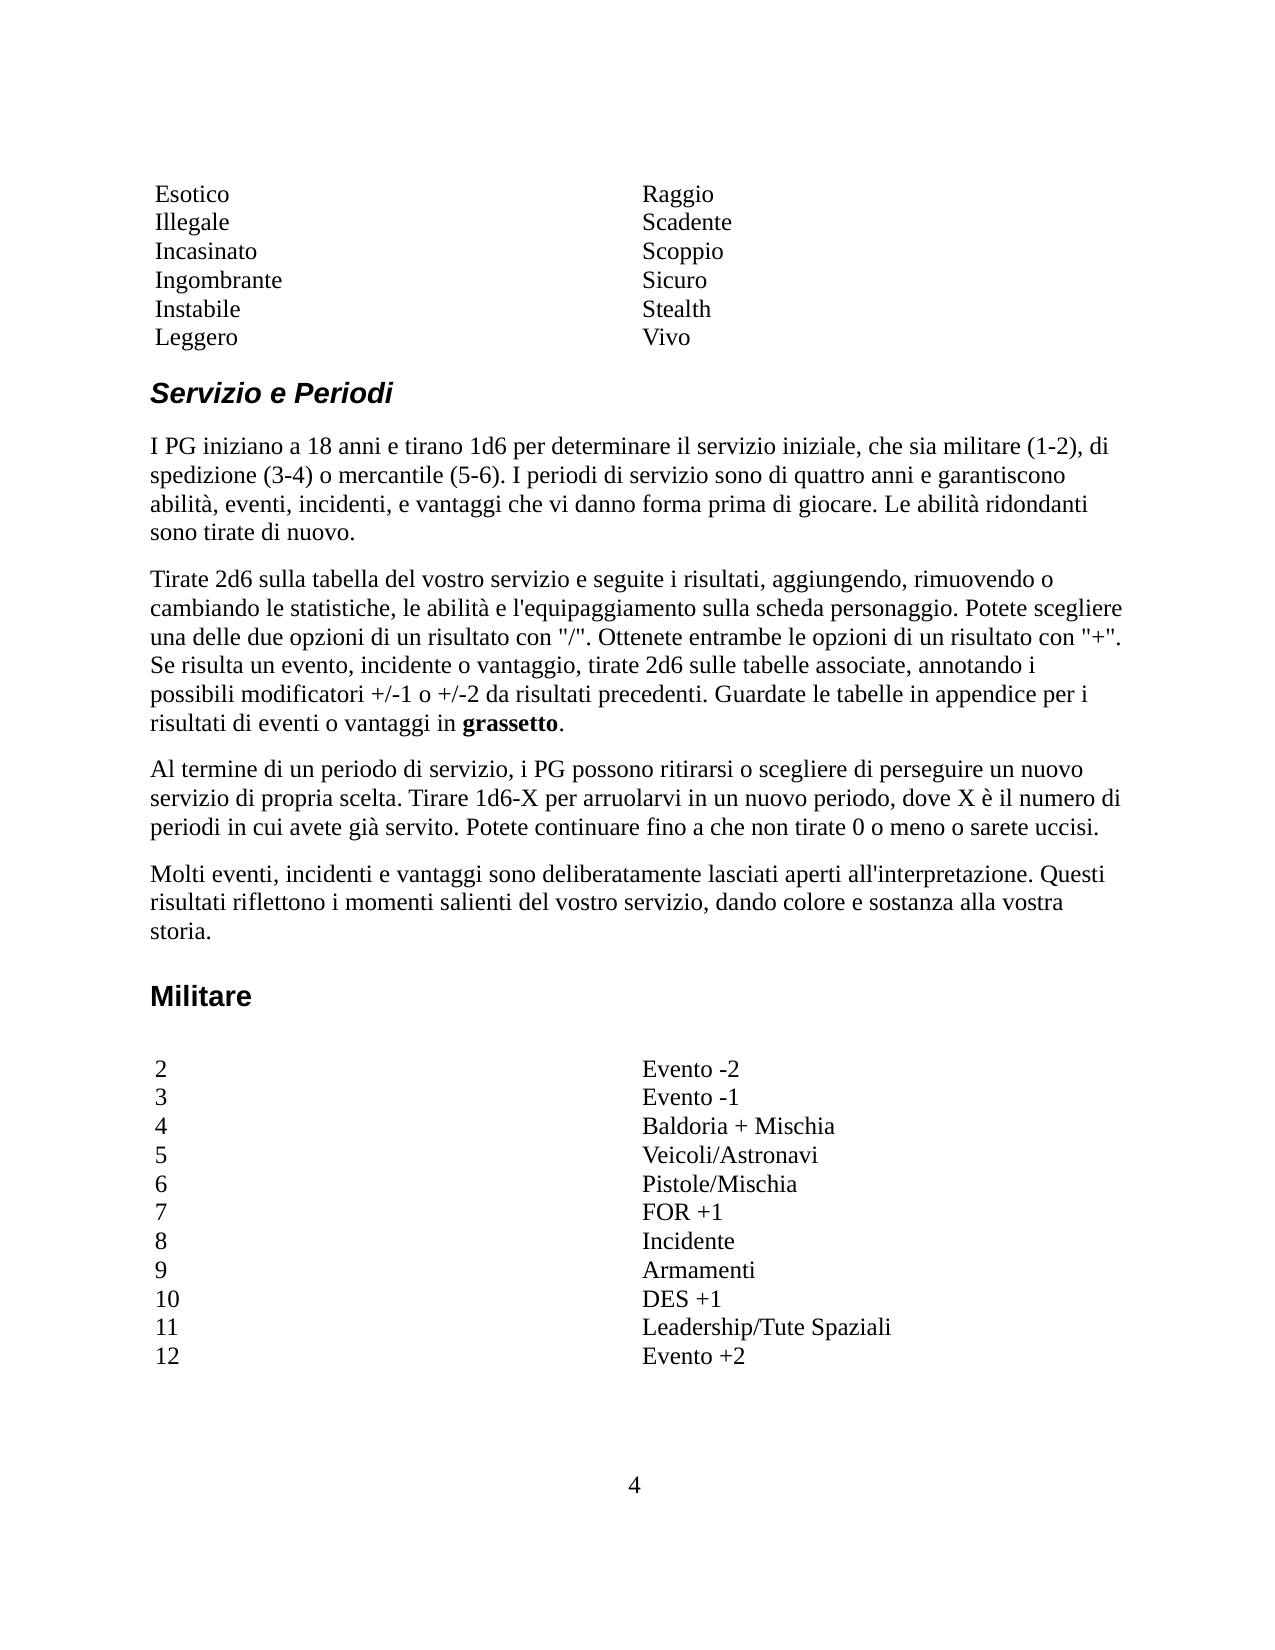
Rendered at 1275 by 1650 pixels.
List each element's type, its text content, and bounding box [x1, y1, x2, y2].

table_cell 11 [150, 1313, 637, 1341]
subtitle Militare [150, 979, 1125, 1012]
table_header [638, 150, 1125, 179]
text Molti eventi, incidenti e vantaggi sono deliberatamente lasciati aperti all'interpretazione. Questi risultati riflettono i momenti salienti del vostro servizio, dando colore e sostanza alla vostra storia. [150, 859, 1125, 945]
table_cell Esotico [150, 179, 637, 207]
table_header [150, 150, 637, 179]
table_cell Scadente [638, 208, 1125, 236]
table_cell 2 [150, 1054, 637, 1082]
table_cell 9 [150, 1255, 637, 1284]
table_cell DES +1 [638, 1284, 1125, 1312]
text I PG iniziano a 18 anni e tirano 1d6 per determinare il servizio iniziale, che sia militare (1-2), di spedizione (3-4) o mercantile (5-6). I periodi di servizio sono di quattro anni e garantiscono abilità, eventi, incidenti, e vantaggi che vi danno forma prima di giocare. Le abilità ridondanti sono tirate di nuovo. [150, 431, 1125, 546]
table_cell Evento -1 [638, 1083, 1125, 1111]
text Tirate 2d6 sulla tabella del vostro servizio e seguite i risultati, aggiungendo, rimuovendo o cambiando le statistiche, le abilità e l'equipaggiamento sulla scheda personaggio. Potete scegliere una delle due opzioni di un risultato con "/". Ottenete entrambe le opzioni di un risultato con "+". Se risulta un evento, incidente o vantaggio, tirate 2d6 sulle tabelle associate, annotando i possibili modificatori +/-1 o +/-2 da risultati precedenti. Guardate le tabelle in appendice per i risultati di eventi o vantaggi in grassetto. [150, 564, 1125, 737]
table_cell Veicoli/Astronavi [638, 1140, 1125, 1169]
table_cell Evento +2 [638, 1341, 1125, 1370]
table_cell Sicuro [638, 265, 1125, 294]
table_cell 4 [150, 1111, 637, 1140]
table_cell Raggio [638, 179, 1125, 207]
table_cell Vivo [638, 323, 1125, 351]
table_cell 12 [150, 1341, 637, 1370]
table_cell Incasinato [150, 236, 637, 265]
table_cell 3 [150, 1083, 637, 1111]
table_cell 7 [150, 1198, 637, 1226]
table_cell FOR +1 [638, 1198, 1125, 1226]
table_cell Stealth [638, 294, 1125, 322]
table_cell Evento -2 [638, 1054, 1125, 1082]
table_cell Armamenti [638, 1255, 1125, 1284]
text Al termine di un periodo di servizio, i PG possono ritirarsi o scegliere di perseguire un nuovo servizio di propria scelta. Tirare 1d6-X per arruolarvi in un nuovo periodo, dove X è il numero di periodi in cui avete già servito. Potete continuare fino a che non tirate 0 o meno o sarete uccisi. [150, 754, 1125, 841]
table_header [150, 1025, 637, 1054]
table_cell Illegale [150, 208, 637, 236]
table_cell 5 [150, 1140, 637, 1169]
table_cell Baldoria + Mischia [638, 1111, 1125, 1140]
table_cell Scoppio [638, 236, 1125, 265]
table_cell Instabile [150, 294, 637, 322]
table_cell Leadership/Tute Spaziali [638, 1313, 1125, 1341]
table_cell Leggero [150, 323, 637, 351]
table_cell 6 [150, 1169, 637, 1197]
table_cell 8 [150, 1226, 637, 1255]
table_cell Incidente [638, 1226, 1125, 1255]
subtitle Servizio e Periodi [150, 376, 1125, 410]
table_cell 10 [150, 1284, 637, 1312]
table_cell Ingombrante [150, 265, 637, 294]
table_cell Pistole/Mischia [638, 1169, 1125, 1197]
table_header [638, 1025, 1125, 1054]
